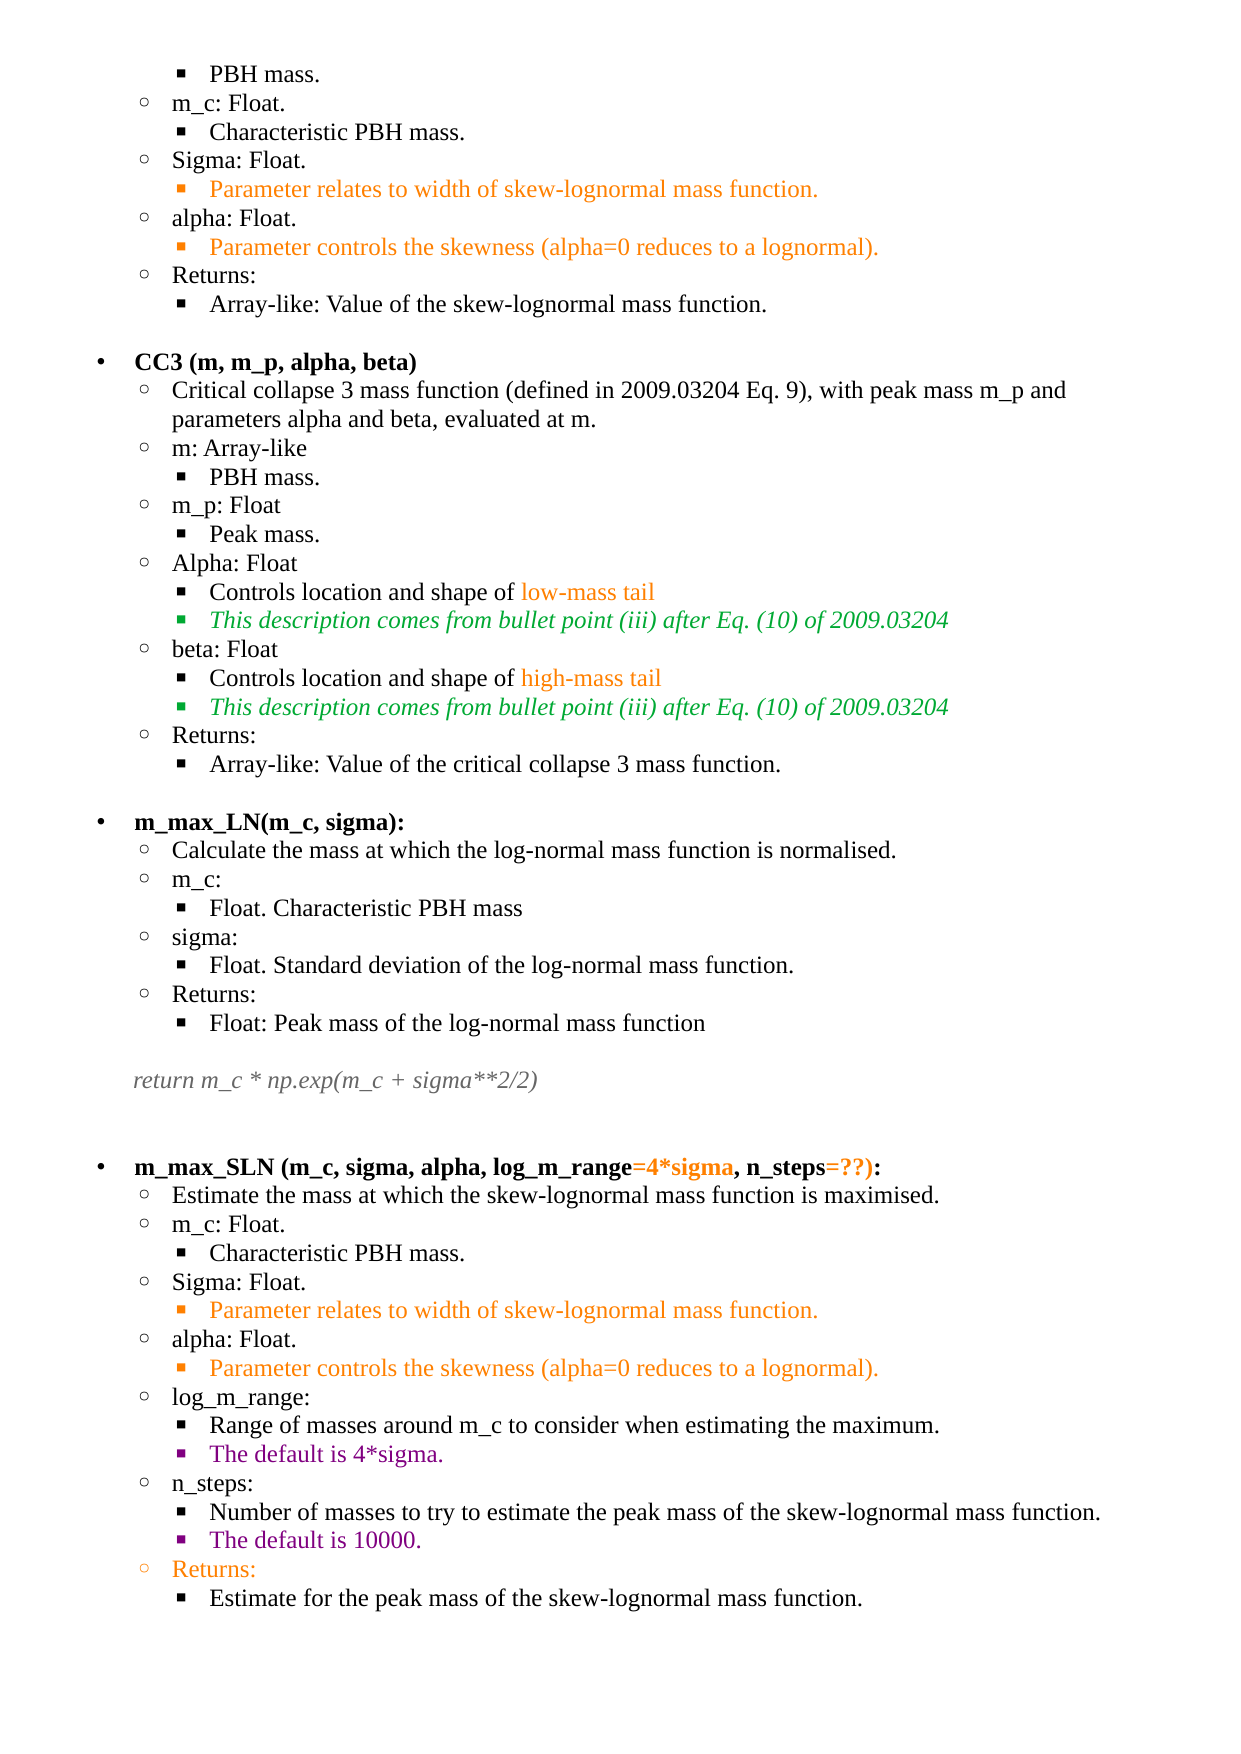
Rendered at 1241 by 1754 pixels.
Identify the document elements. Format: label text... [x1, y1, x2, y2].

list alpha: Float. [134, 203, 1181, 232]
list Controls location and shape of high-mass tail [172, 663, 1181, 692]
list Float. Characteristic PBH mass [172, 893, 1181, 922]
list Sigma: Float. [134, 145, 1181, 174]
list Returns: [134, 720, 1181, 749]
list Parameter relates to width of skew-lognormal mass function. [172, 174, 1181, 203]
list Returns: [134, 979, 1181, 1008]
list The default is 4*sigma. [172, 1439, 1181, 1468]
list This description comes from bullet point (iii) after Eq. (10) of 2009.03204 [172, 605, 1181, 634]
list Sigma: Float. [134, 1267, 1181, 1295]
list Returns: [134, 260, 1181, 289]
list The default is 10000. [172, 1525, 1181, 1554]
list Parameter relates to width of skew-lognormal mass function. [172, 1295, 1181, 1324]
list alpha: Float. [134, 1324, 1181, 1353]
list m_c: Float. [134, 88, 1181, 117]
list sigma: [134, 922, 1181, 950]
list Characteristic PBH mass. [172, 117, 1181, 145]
list PBH mass. [172, 59, 1181, 88]
list Array-like: Value of the critical collapse 3 mass function. [172, 749, 1181, 778]
list Parameter controls the skewness (alpha=0 reduces to a lognormal). [172, 232, 1181, 260]
list CC3 (m, m_p, alpha, beta) [97, 347, 1181, 375]
list Array-like: Value of the skew-lognormal mass function. [172, 289, 1181, 318]
list Alpha: Float [134, 548, 1181, 577]
list This description comes from bullet point (iii) after Eq. (10) of 2009.03204 [172, 692, 1181, 720]
list PBH mass. [172, 462, 1181, 490]
list m_c: [134, 864, 1181, 893]
list Float. Standard deviation of the log-normal mass function. [172, 950, 1181, 979]
list Critical collapse 3 mass function (defined in 2009.03204 Eq. 9), with peak mass m_p and parameters alpha and beta, evaluated at m. [134, 375, 1181, 433]
list log_m_range: [134, 1382, 1181, 1410]
text return m_c * np.exp(m_c + sigma**2/2) [59, 1065, 1181, 1094]
list m_p: Float [134, 490, 1181, 519]
list m_max_SLN (m_c, sigma, alpha, log_m_range=4*sigma, n_steps=??): [97, 1152, 1181, 1180]
list n_steps: [134, 1468, 1181, 1497]
list Parameter controls the skewness (alpha=0 reduces to a lognormal). [172, 1353, 1181, 1382]
list Calculate the mass at which the log-normal mass function is normalised. [134, 835, 1181, 864]
list Float: Peak mass of the log-normal mass function [172, 1008, 1181, 1037]
list Estimate for the peak mass of the skew-lognormal mass function. [172, 1583, 1181, 1612]
list beta: Float [134, 634, 1181, 663]
list Estimate the mass at which the skew-lognormal mass function is maximised. [134, 1180, 1181, 1209]
list Returns: [134, 1554, 1181, 1583]
list Range of masses around m_c to consider when estimating the maximum. [172, 1410, 1181, 1439]
list Characteristic PBH mass. [172, 1238, 1181, 1267]
list Number of masses to try to estimate the peak mass of the skew-lognormal mass function. [172, 1497, 1181, 1525]
list Peak mass. [172, 519, 1181, 548]
list m_max_LN(m_c, sigma): [97, 807, 1181, 835]
list m_c: Float. [134, 1209, 1181, 1238]
list m: Array-like [134, 433, 1181, 462]
list Controls location and shape of low-mass tail [172, 577, 1181, 605]
